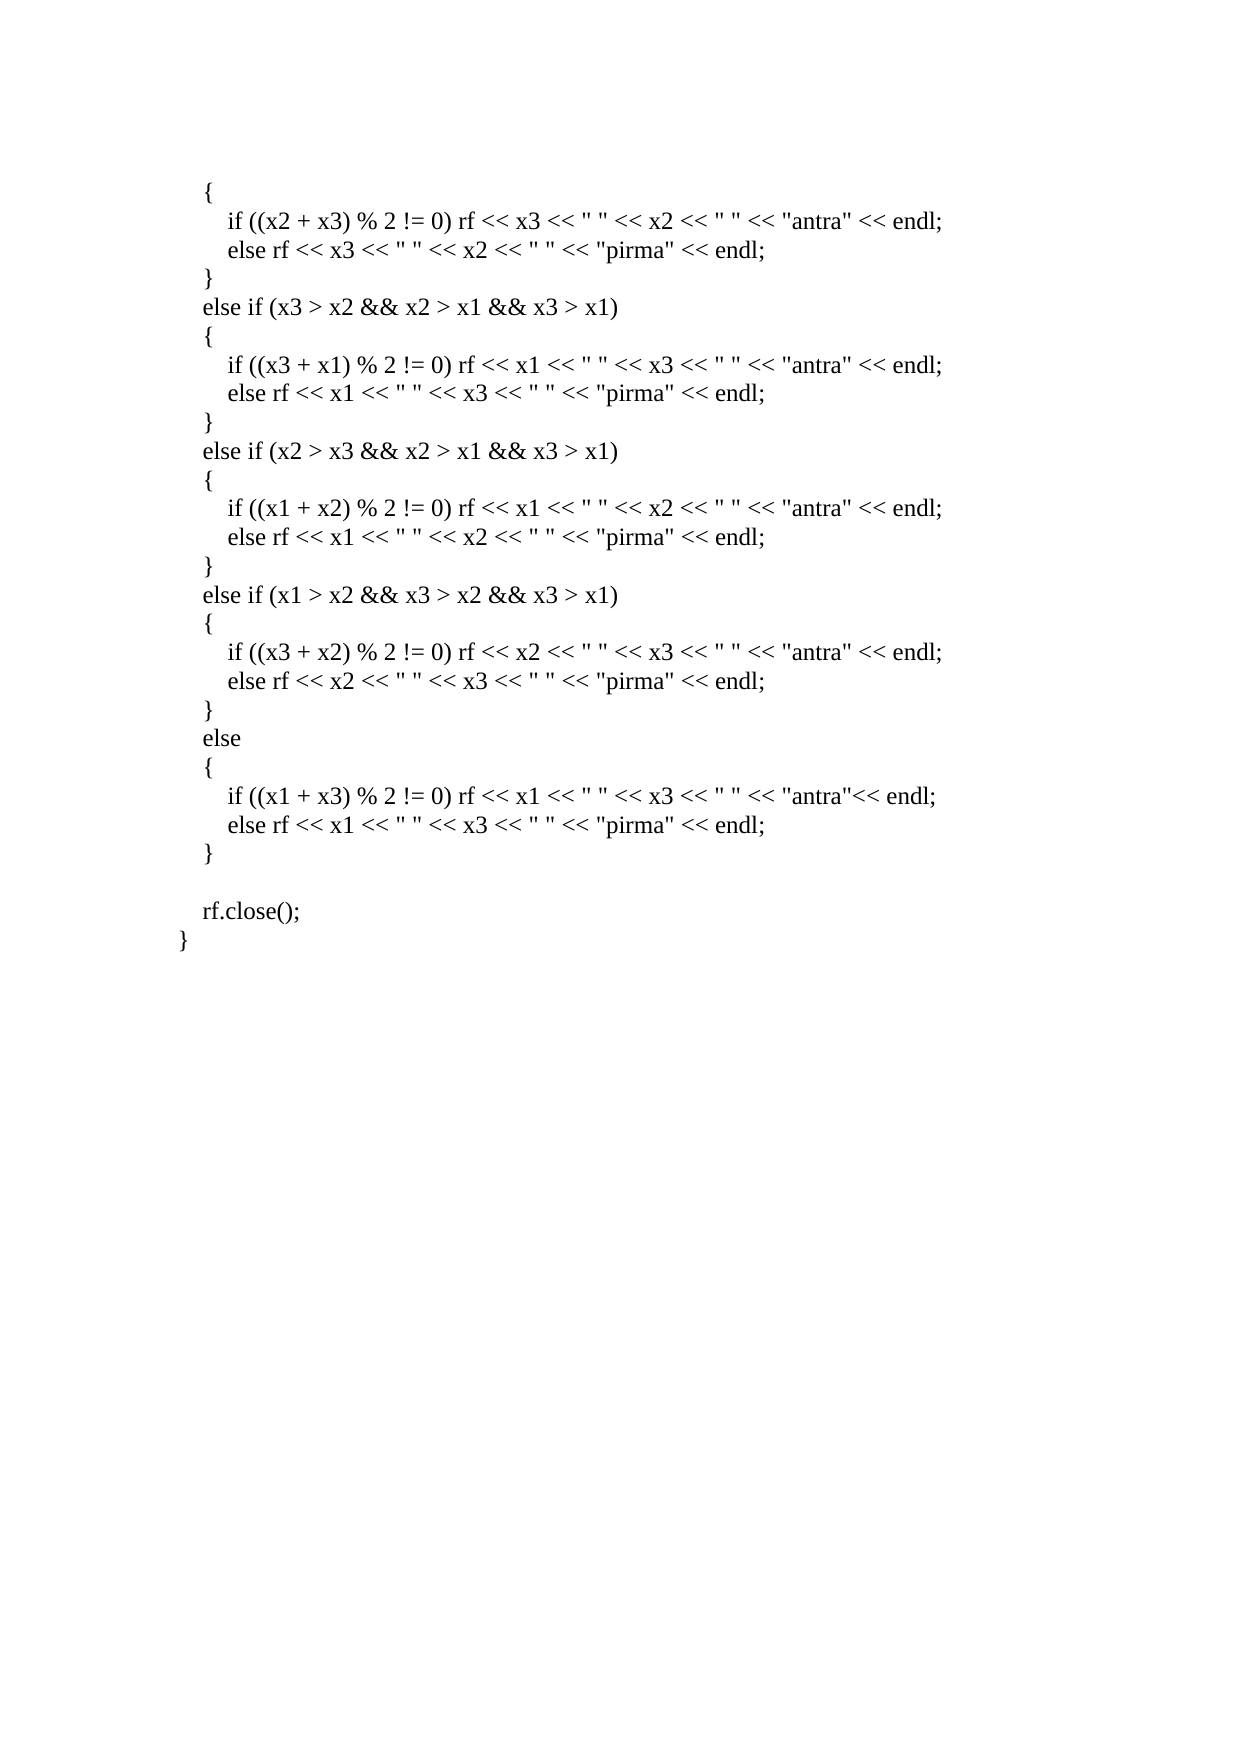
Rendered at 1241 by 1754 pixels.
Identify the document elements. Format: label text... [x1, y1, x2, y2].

text { [177, 465, 1181, 493]
text else if (x2 > x3 && x2 > x1 && x3 > x1) [177, 436, 1181, 465]
text } [177, 925, 1181, 953]
text { [177, 608, 1181, 637]
text { [177, 177, 1181, 206]
text { [177, 321, 1181, 350]
text else rf << x1 << " " << x3 << " " << "pirma" << endl; [177, 378, 1181, 407]
text } [177, 551, 1181, 580]
text else if (x1 > x2 && x3 > x2 && x3 > x1) [177, 580, 1181, 608]
text else rf << x1 << " " << x3 << " " << "pirma" << endl; [177, 810, 1181, 838]
text } [177, 695, 1181, 723]
text if ((x3 + x1) % 2 != 0) rf << x1 << " " << x3 << " " << "antra" << endl; [177, 350, 1181, 378]
text if ((x1 + x3) % 2 != 0) rf << x1 << " " << x3 << " " << "antra"<< endl; [177, 781, 1181, 810]
text else rf << x3 << " " << x2 << " " << "pirma" << endl; [177, 235, 1181, 263]
text if ((x2 + x3) % 2 != 0) rf << x3 << " " << x2 << " " << "antra" << endl; [177, 206, 1181, 235]
text else rf << x2 << " " << x3 << " " << "pirma" << endl; [177, 666, 1181, 695]
text else [177, 723, 1181, 752]
text else if (x3 > x2 && x2 > x1 && x3 > x1) [177, 292, 1181, 321]
text { [177, 752, 1181, 781]
text else rf << x1 << " " << x2 << " " << "pirma" << endl; [177, 522, 1181, 551]
text } [177, 407, 1181, 436]
text if ((x3 + x2) % 2 != 0) rf << x2 << " " << x3 << " " << "antra" << endl; [177, 637, 1181, 666]
text rf.close(); [177, 896, 1181, 925]
text } [177, 838, 1181, 867]
text } [177, 263, 1181, 292]
text if ((x1 + x2) % 2 != 0) rf << x1 << " " << x2 << " " << "antra" << endl; [177, 493, 1181, 522]
